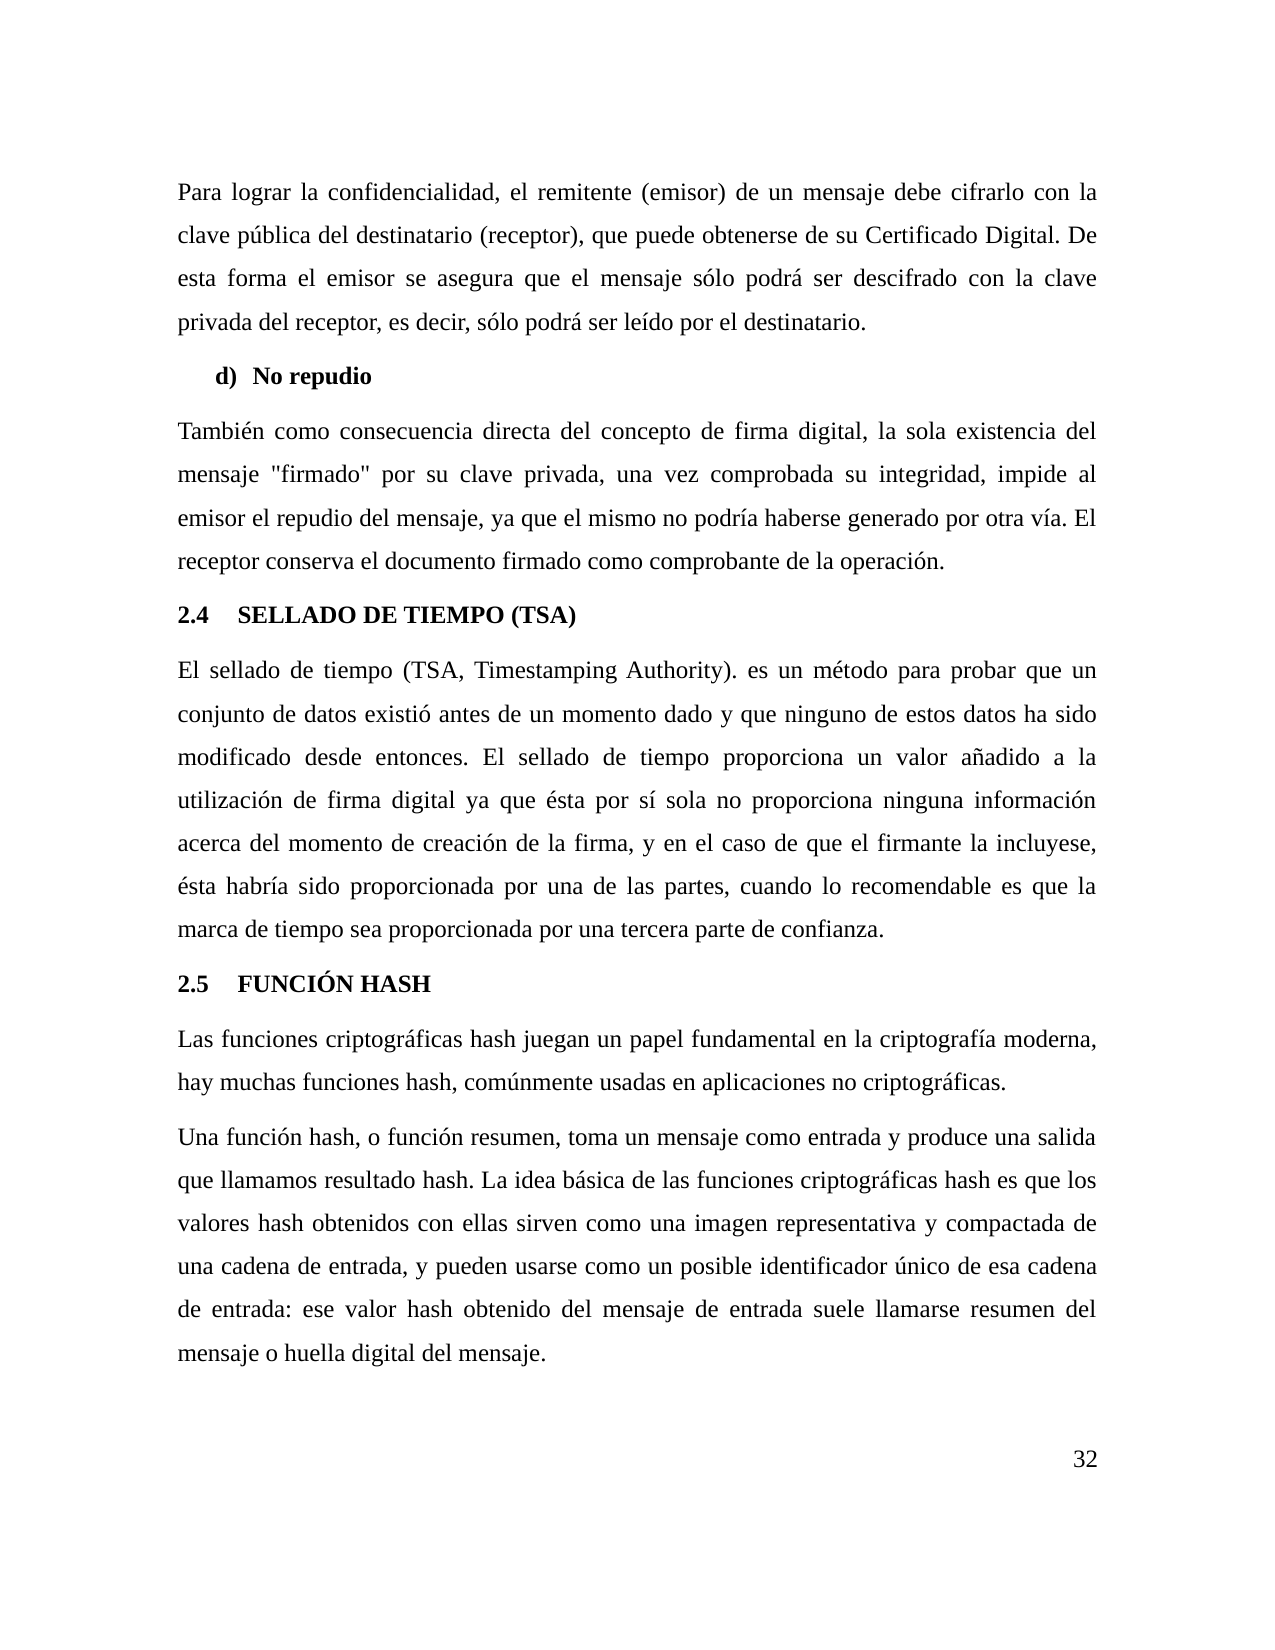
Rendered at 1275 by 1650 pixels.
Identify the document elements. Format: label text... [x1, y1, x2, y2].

subtitle SELLADO DE TIEMPO (TSA) [177, 601, 1098, 629]
text Una función hash, o función resumen, toma un mensaje como entrada y produce una salida que llamamos resultado hash. La idea básica de las funciones criptográficas hash es que los valores hash obtenidos con ellas sirven como una imagen representativa y compactada de una cadena de entrada, y pueden usarse como un posible identificador único de esa cadena de entrada: ese valor hash obtenido del mensaje de entrada suele llamarse resumen del mensaje o huella digital del mensaje. [177, 1122, 1098, 1366]
subtitle FUNCIÓN HASH [177, 969, 1098, 998]
text También como consecuencia directa del concepto de firma digital, la sola existencia del mensaje "firmado" por su clave privada, una vez comprobada su integridad, impide al emisor el repudio del mensaje, ya que el mismo no podría haberse generado por otra vía. El receptor conserva el documento firmado como comprobante de la operación. [177, 416, 1098, 574]
text Para lograr la confidencialidad, el remitente (emisor) de un mensaje debe cifrarlo con la clave pública del destinatario (receptor), que puede obtenerse de su Certificado Digital. De esta forma el emisor se asegura que el mensaje sólo podrá ser descifrado con la clave privada del receptor, es decir, sólo podrá ser leído por el destinatario. [177, 177, 1098, 335]
text El sellado de tiempo (TSA, Timestamping Authority). es un método para probar que un conjunto de datos existió antes de un momento dado y que ninguno de estos datos ha sido modificado desde entonces. El sellado de tiempo proporciona un valor añadido a la utilización de firma digital ya que ésta por sí sola no proporciona ninguna información acerca del momento de creación de la firma, y en el caso de que el firmante la incluyese, ésta habría sido proporcionada por una de las partes, cuando lo recomendable es que la marca de tiempo sea proporcionada por una tercera parte de confianza. [177, 656, 1098, 943]
text Las funciones criptográficas hash juegan un papel fundamental en la criptografía moderna, hay muchas funciones hash, comúnmente usadas en aplicaciones no criptográficas. [177, 1024, 1098, 1096]
list No repudio [215, 361, 1098, 390]
